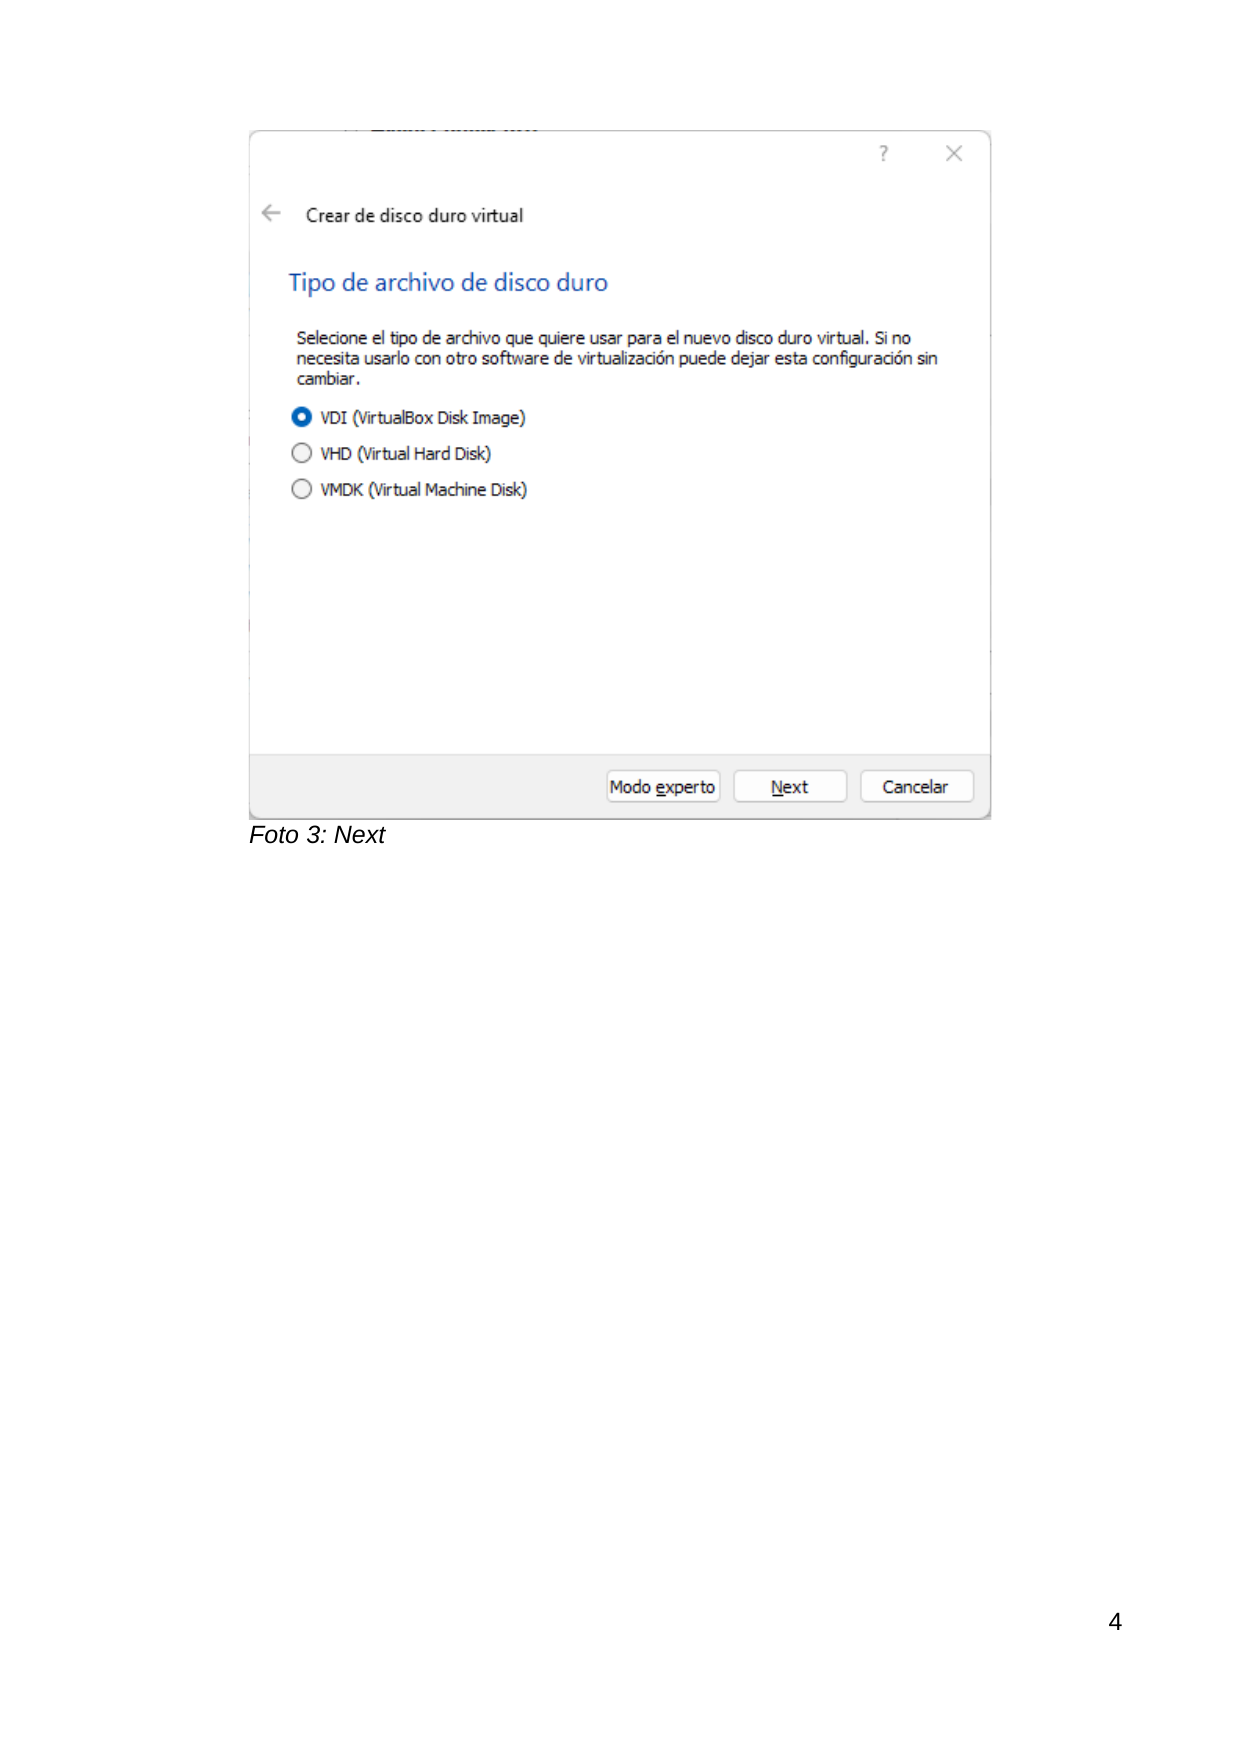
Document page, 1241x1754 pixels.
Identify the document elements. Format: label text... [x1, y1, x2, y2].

picture [248, 130, 992, 820]
text Foto 3: Next [249, 820, 991, 848]
